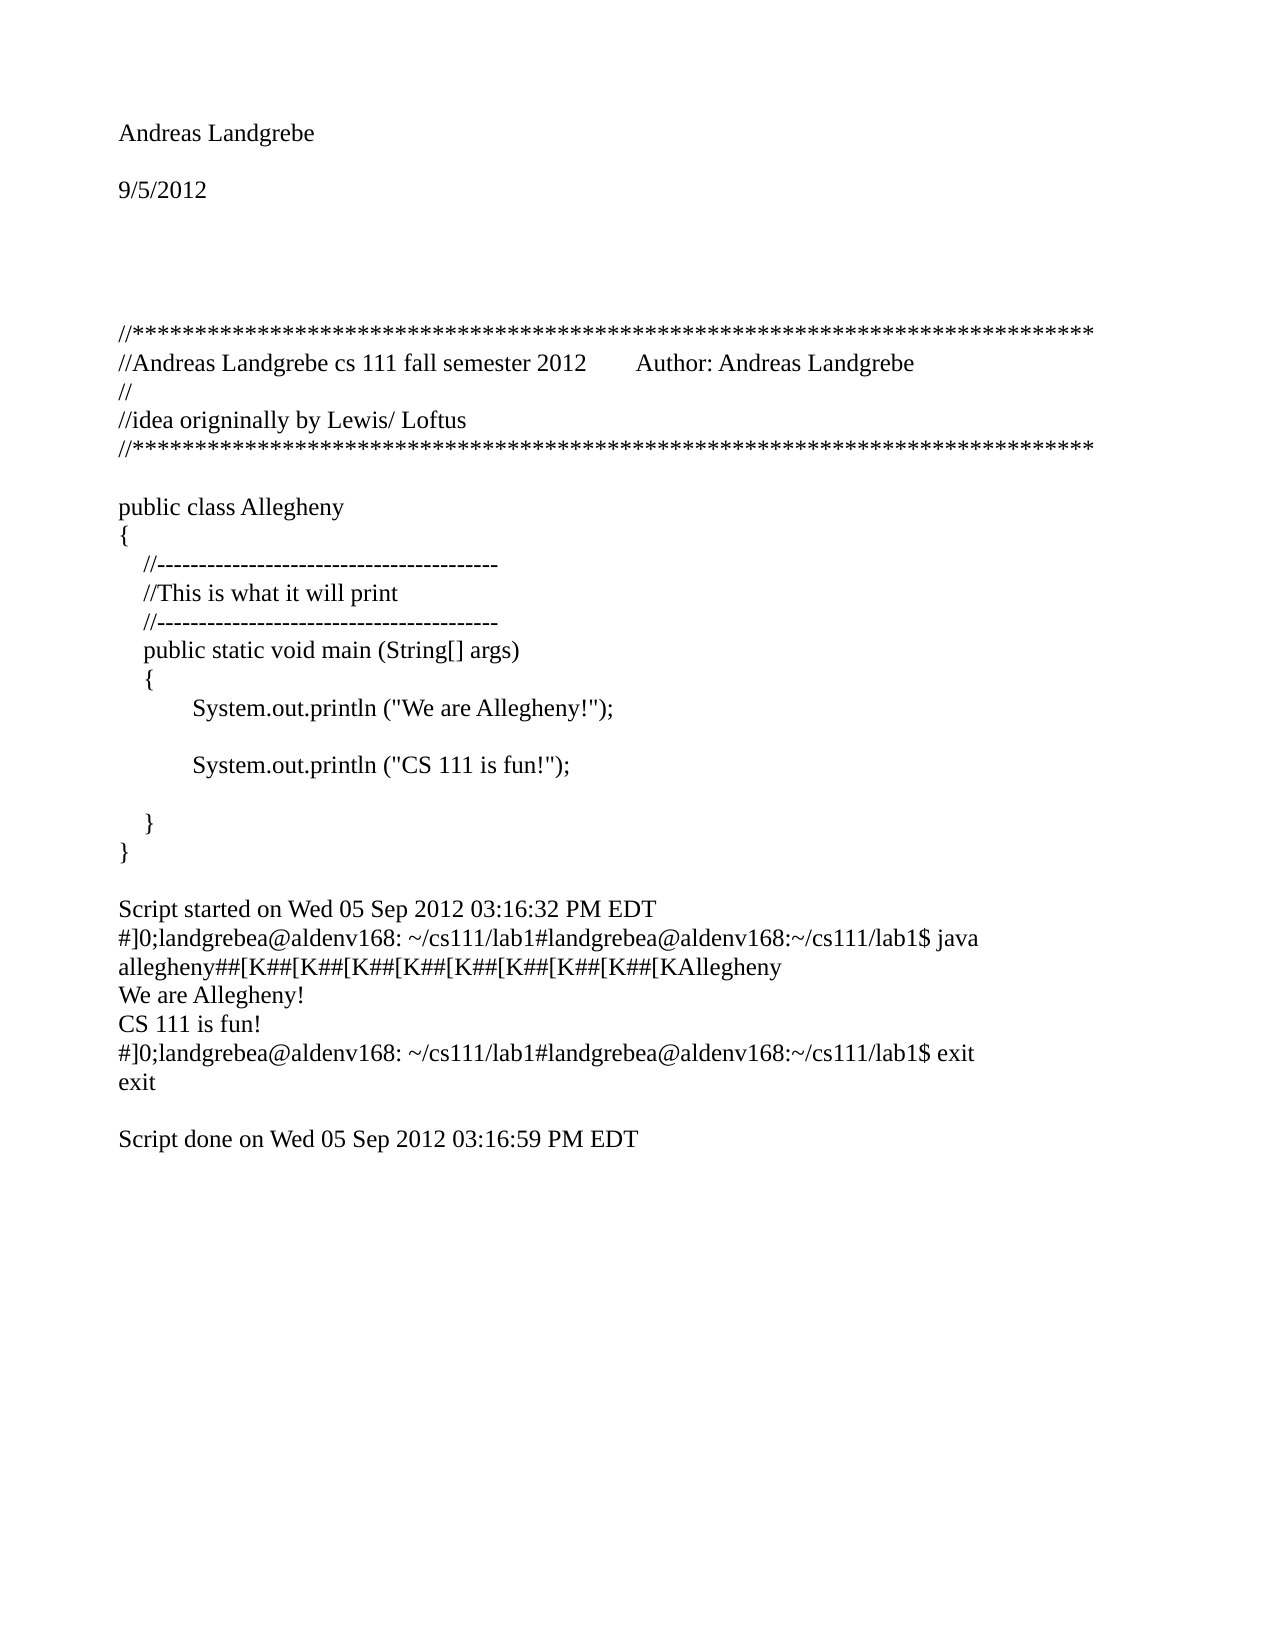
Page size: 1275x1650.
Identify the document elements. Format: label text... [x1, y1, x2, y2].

text exit [118, 1067, 1157, 1096]
text CS 111 is fun! [118, 1009, 1157, 1038]
text We are Allegheny! [118, 981, 1157, 1009]
text //idea origninally by Lewis/ Loftus [118, 406, 1157, 434]
text // [118, 377, 1157, 406]
text { [118, 521, 1157, 549]
text //***************************************************************************** [118, 434, 1157, 463]
text 9/5/2012 [118, 176, 1157, 204]
text //----------------------------------------- [118, 607, 1157, 636]
text public class Allegheny [118, 492, 1157, 521]
text System.out.println ("We are Allegheny!"); [118, 693, 1157, 722]
text //***************************************************************************** [118, 319, 1157, 348]
text System.out.println ("CS 111 is fun!"); [118, 751, 1157, 779]
text } [118, 808, 1157, 837]
text Script done on Wed 05 Sep 2012 03:16:59 PM EDT [118, 1096, 1157, 1182]
text //This is what it will print [118, 578, 1157, 607]
text Script started on Wed 05 Sep 2012 03:16:32 PM EDT #]0;landgrebea@aldenv168: ~/cs111/lab1#landgrebea@aldenv168:~/cs111/lab1$ java allegheny##[K##[K##[K##[K##[K##[K##[K##[K##[KAllegheny [118, 894, 1157, 981]
text { [118, 664, 1157, 693]
text #]0;landgrebea@aldenv168: ~/cs111/lab1#landgrebea@aldenv168:~/cs111/lab1$ exit [118, 1038, 1157, 1067]
text } [118, 837, 1157, 866]
text public static void main (String[] args) [118, 636, 1157, 664]
text Andreas Landgrebe [118, 118, 1157, 147]
text //----------------------------------------- [118, 549, 1157, 578]
text //Andreas Landgrebe cs 111 fall semester 2012 Author: Andreas Landgrebe [118, 348, 1157, 377]
